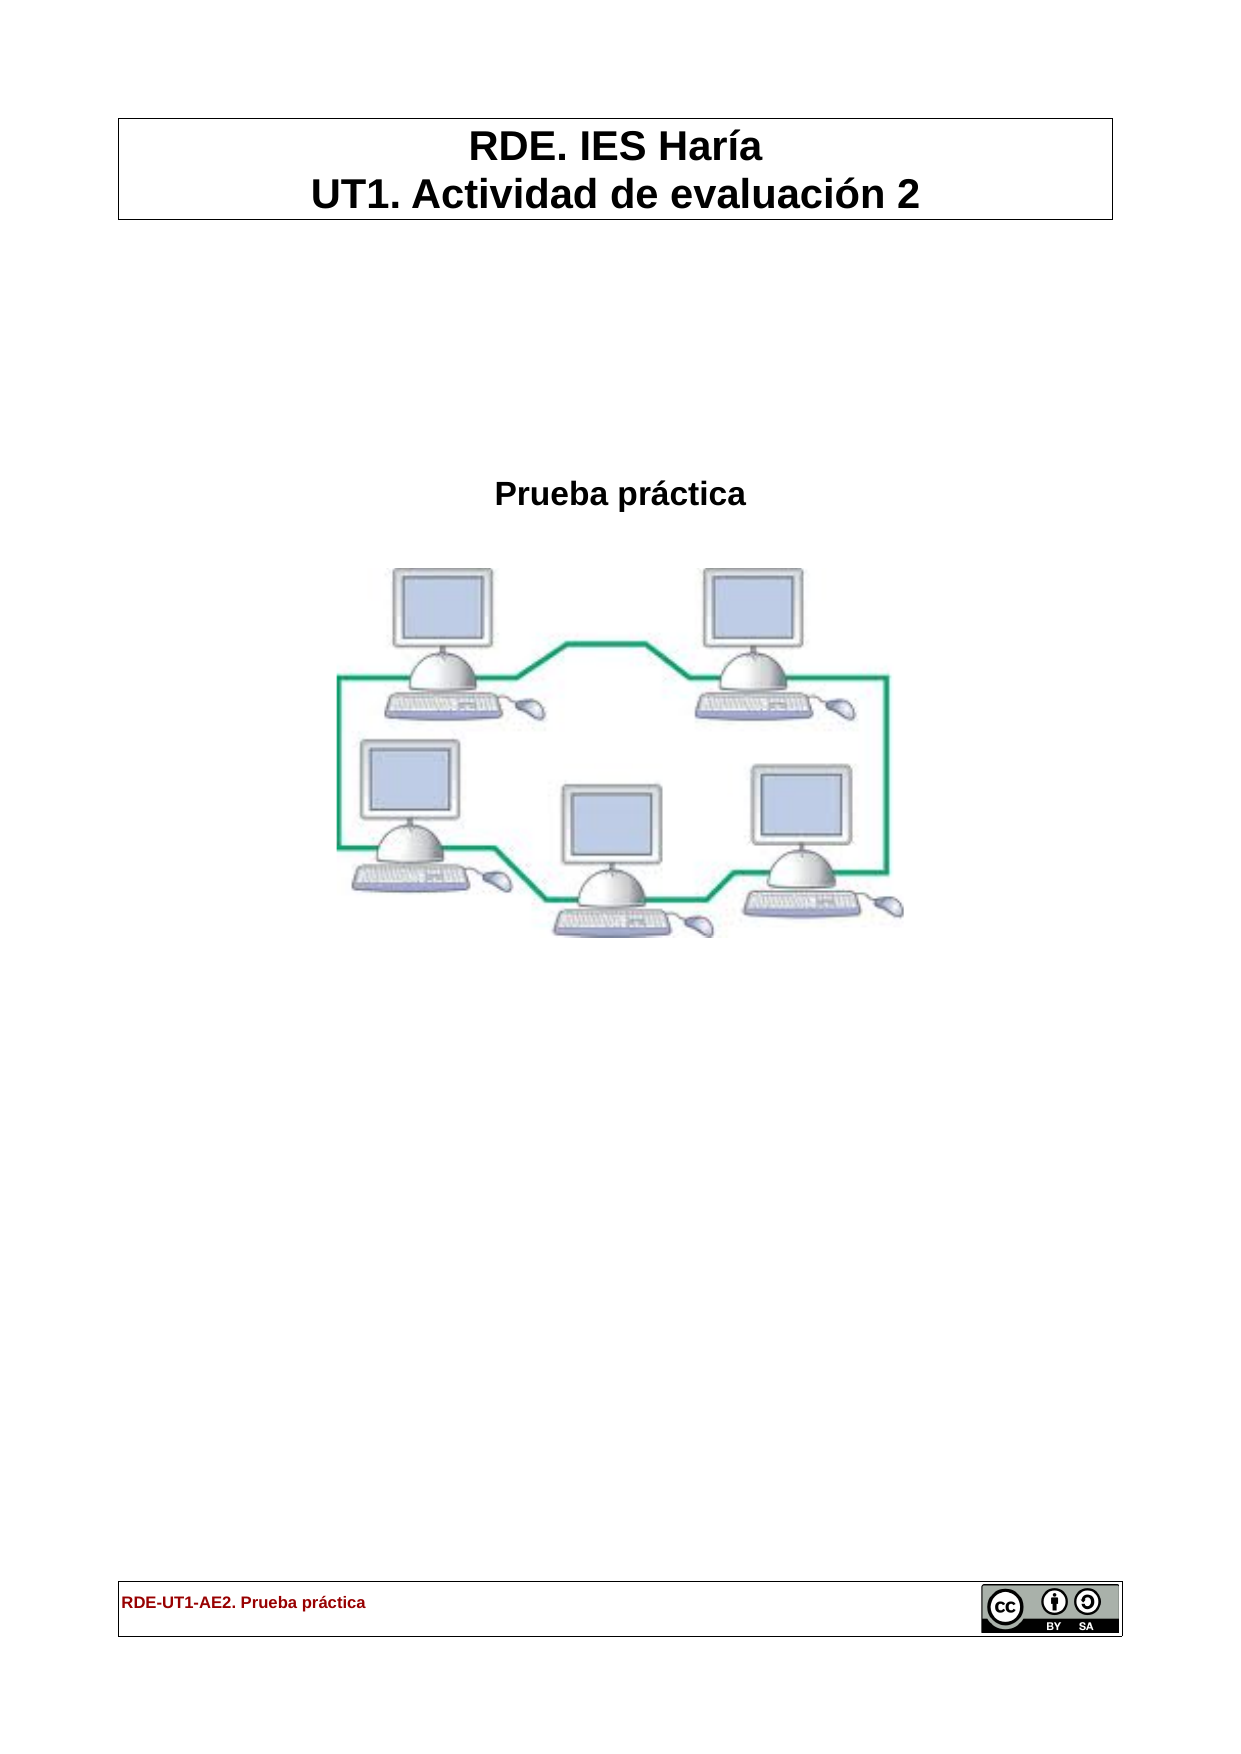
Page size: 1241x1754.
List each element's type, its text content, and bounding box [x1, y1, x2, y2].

picture [336, 568, 904, 938]
subtitle Prueba práctica [118, 474, 1122, 512]
text UT1. Actividad de evaluación 2 [119, 166, 1112, 219]
text RDE. IES Haría [119, 119, 1112, 166]
picture [981, 1584, 1119, 1633]
